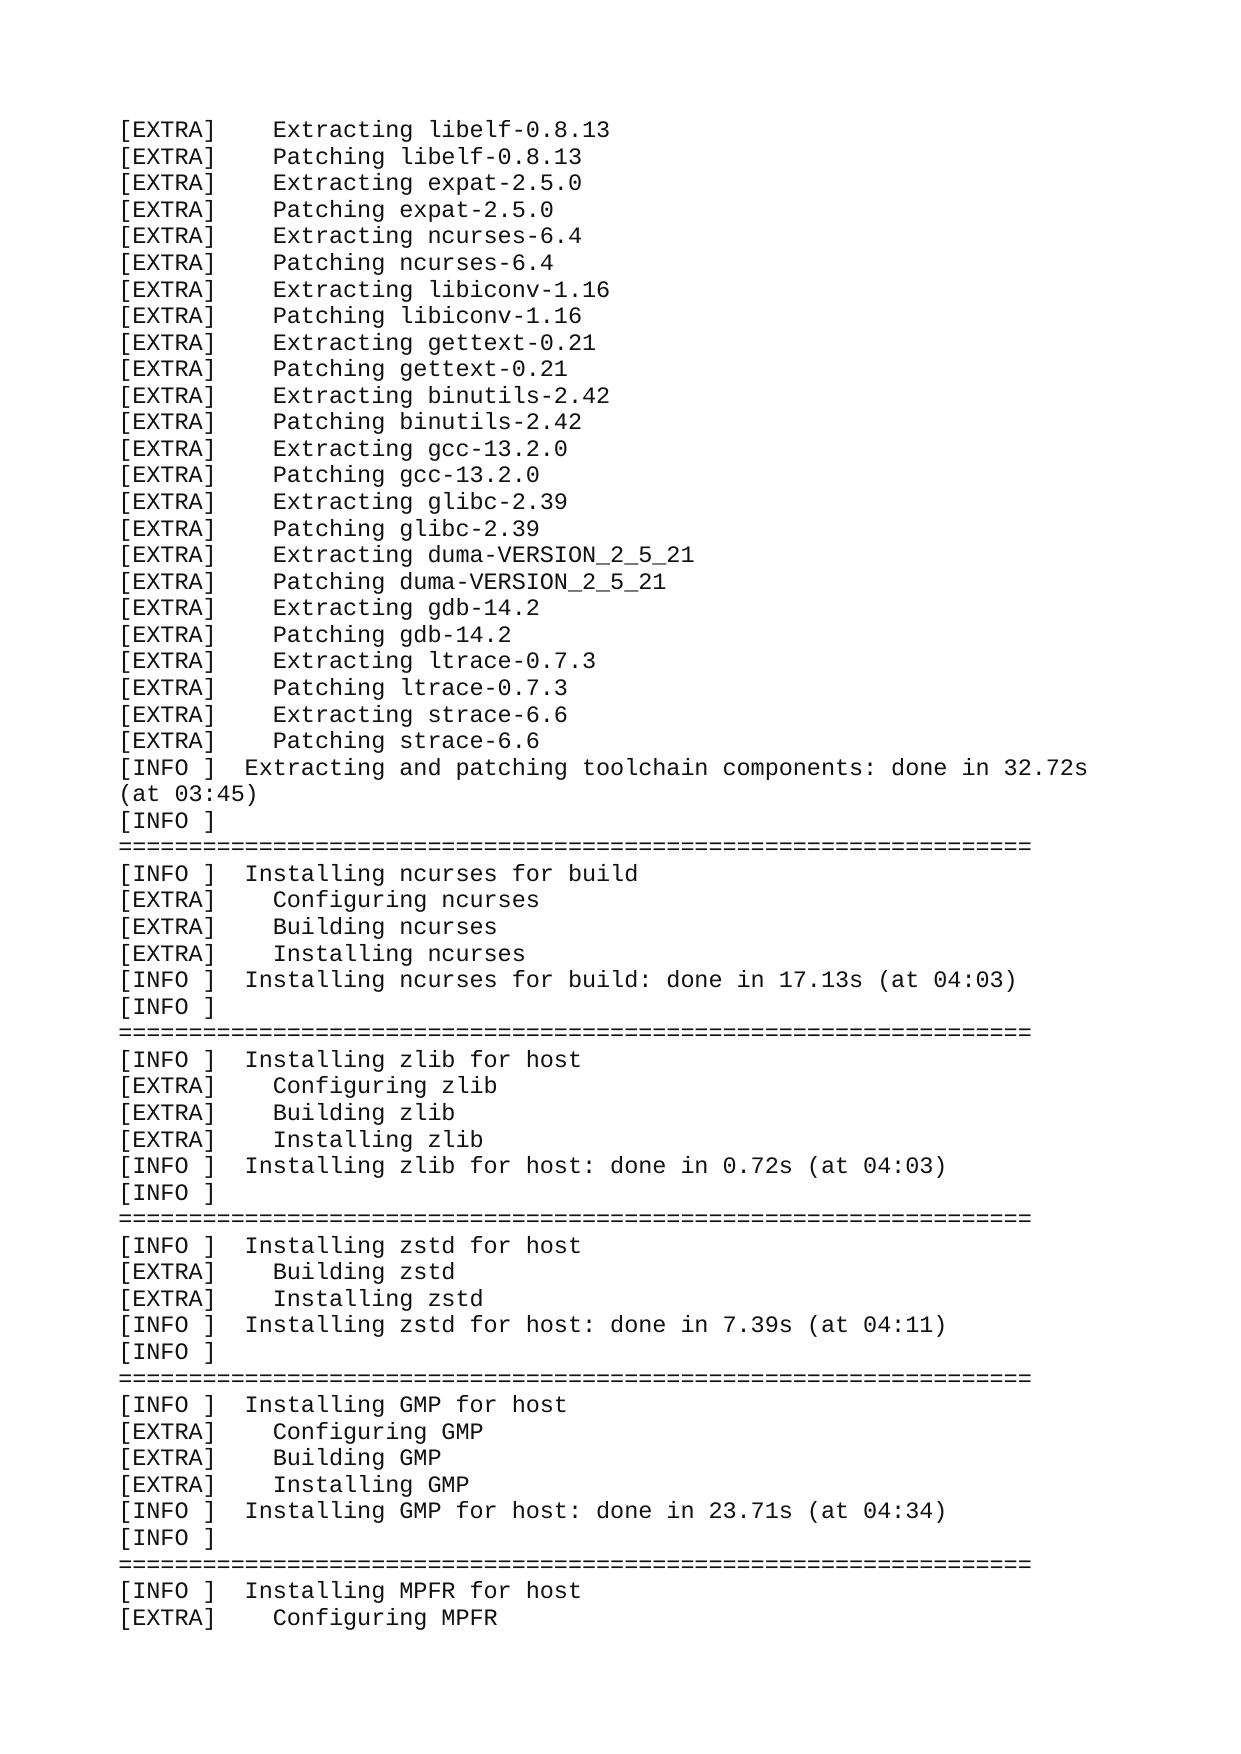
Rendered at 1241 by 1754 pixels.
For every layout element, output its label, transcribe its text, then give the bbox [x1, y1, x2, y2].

text [INFO ] ================================================================= [118, 1181, 1122, 1234]
text [EXTRA] Configuring zlib [118, 1074, 1122, 1101]
text [EXTRA] Patching binutils-2.42 [118, 410, 1122, 437]
text [INFO ] Installing zlib for host: done in 0.72s (at 04:03) [118, 1154, 1122, 1181]
text [EXTRA] Extracting glibc-2.39 [118, 490, 1122, 517]
text [INFO ] Installing GMP for host [118, 1393, 1122, 1420]
text [EXTRA] Extracting binutils-2.42 [118, 384, 1122, 410]
text [EXTRA] Installing zstd [118, 1287, 1122, 1313]
text [EXTRA] Installing GMP [118, 1473, 1122, 1499]
text [EXTRA] Patching gettext-0.21 [118, 357, 1122, 384]
text [INFO ] Installing ncurses for build: done in 17.13s (at 04:03) [118, 968, 1122, 995]
text [EXTRA] Patching glibc-2.39 [118, 517, 1122, 543]
text [INFO ] Installing ncurses for build [118, 862, 1122, 888]
text [EXTRA] Configuring MPFR [118, 1606, 1122, 1632]
text [EXTRA] Installing zlib [118, 1127, 1122, 1154]
text [INFO ] ================================================================= [118, 1526, 1122, 1579]
text [INFO ] ================================================================= [118, 995, 1122, 1048]
text [EXTRA] Building zstd [118, 1260, 1122, 1287]
text [EXTRA] Extracting gcc-13.2.0 [118, 437, 1122, 463]
text [EXTRA] Extracting strace-6.6 [118, 702, 1122, 729]
text [EXTRA] Extracting ltrace-0.7.3 [118, 649, 1122, 676]
text [EXTRA] Extracting ncurses-6.4 [118, 224, 1122, 251]
text [EXTRA] Building ncurses [118, 915, 1122, 942]
text [EXTRA] Patching gdb-14.2 [118, 623, 1122, 649]
text [INFO ] Installing GMP for host: done in 23.71s (at 04:34) [118, 1499, 1122, 1526]
text [INFO ] ================================================================= [118, 809, 1122, 862]
text [EXTRA] Patching ncurses-6.4 [118, 251, 1122, 277]
text [EXTRA] Extracting libiconv-1.16 [118, 277, 1122, 304]
text [EXTRA] Patching ltrace-0.7.3 [118, 676, 1122, 702]
text [EXTRA] Patching libelf-0.8.13 [118, 145, 1122, 171]
text [INFO ] Extracting and patching toolchain components: done in 32.72s (at 03:45) [118, 756, 1122, 809]
text [EXTRA] Installing ncurses [118, 942, 1122, 968]
text [EXTRA] Extracting duma-VERSION_2_5_21 [118, 543, 1122, 570]
text [INFO ] ================================================================= [118, 1340, 1122, 1393]
text [INFO ] Installing MPFR for host [118, 1579, 1122, 1606]
text [EXTRA] Patching duma-VERSION_2_5_21 [118, 570, 1122, 596]
text [INFO ] Installing zstd for host [118, 1234, 1122, 1260]
text [INFO ] Installing zlib for host [118, 1048, 1122, 1074]
text [EXTRA] Configuring GMP [118, 1420, 1122, 1446]
text [EXTRA] Extracting libelf-0.8.13 [118, 118, 1122, 145]
text [EXTRA] Building GMP [118, 1446, 1122, 1473]
text [INFO ] Installing zstd for host: done in 7.39s (at 04:11) [118, 1313, 1122, 1340]
text [EXTRA] Patching expat-2.5.0 [118, 198, 1122, 224]
text [EXTRA] Extracting gdb-14.2 [118, 596, 1122, 623]
text [EXTRA] Patching strace-6.6 [118, 729, 1122, 756]
text [EXTRA] Configuring ncurses [118, 888, 1122, 915]
text [EXTRA] Extracting gettext-0.21 [118, 331, 1122, 357]
text [EXTRA] Building zlib [118, 1101, 1122, 1127]
text [EXTRA] Patching libiconv-1.16 [118, 304, 1122, 331]
text [EXTRA] Patching gcc-13.2.0 [118, 463, 1122, 490]
text [EXTRA] Extracting expat-2.5.0 [118, 171, 1122, 198]
